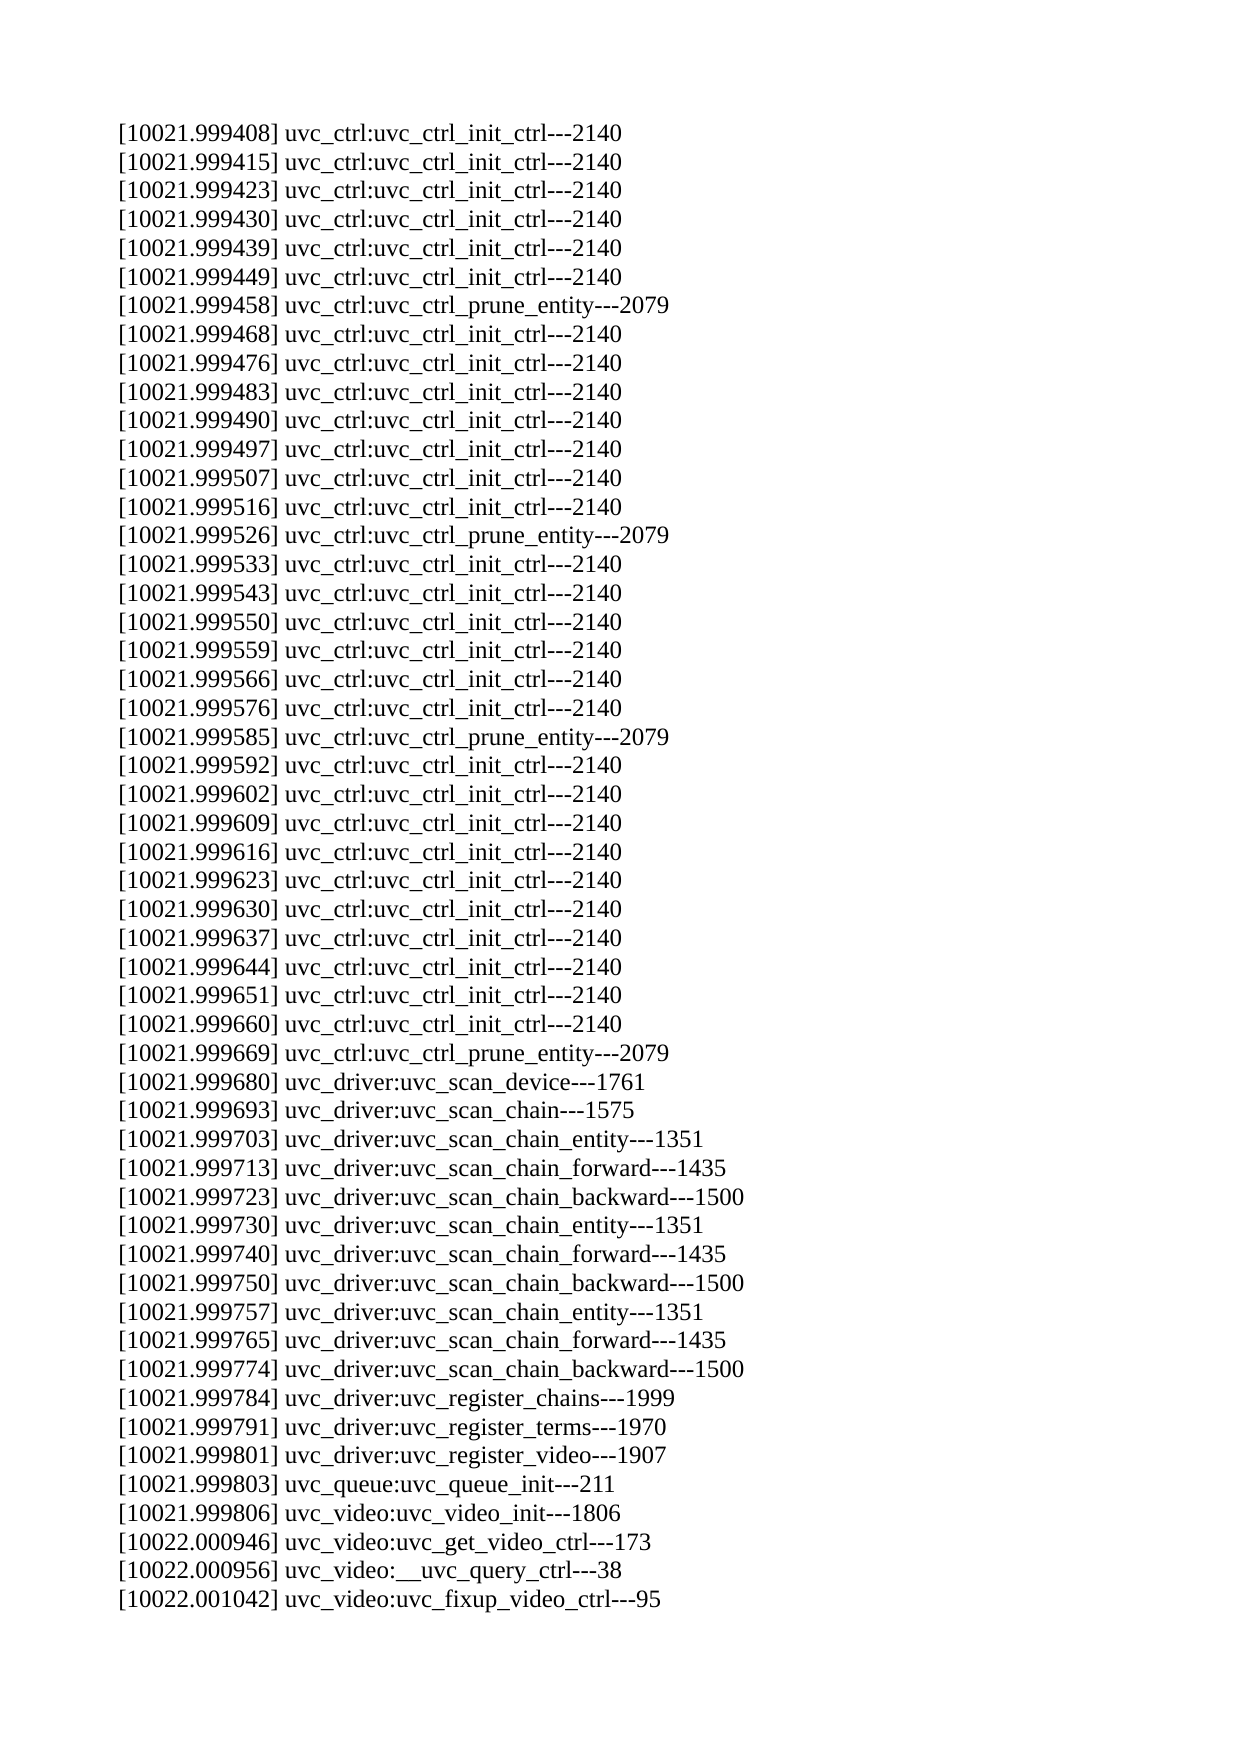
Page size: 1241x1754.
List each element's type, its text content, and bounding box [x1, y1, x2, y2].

text [10021.999644] uvc_ctrl:uvc_ctrl_init_ctrl---2140 [118, 952, 1122, 981]
text [10021.999592] uvc_ctrl:uvc_ctrl_init_ctrl---2140 [118, 751, 1122, 779]
text [10021.999439] uvc_ctrl:uvc_ctrl_init_ctrl---2140 [118, 233, 1122, 262]
text [10021.999497] uvc_ctrl:uvc_ctrl_init_ctrl---2140 [118, 434, 1122, 463]
text [10022.001042] uvc_video:uvc_fixup_video_ctrl---95 [118, 1584, 1122, 1613]
text [10021.999609] uvc_ctrl:uvc_ctrl_init_ctrl---2140 [118, 808, 1122, 837]
text [10021.999651] uvc_ctrl:uvc_ctrl_init_ctrl---2140 [118, 981, 1122, 1009]
text [10021.999566] uvc_ctrl:uvc_ctrl_init_ctrl---2140 [118, 664, 1122, 693]
text [10022.000956] uvc_video:__uvc_query_ctrl---38 [118, 1556, 1122, 1584]
text [10021.999637] uvc_ctrl:uvc_ctrl_init_ctrl---2140 [118, 923, 1122, 952]
text [10021.999723] uvc_driver:uvc_scan_chain_backward---1500 [118, 1182, 1122, 1211]
text [10021.999483] uvc_ctrl:uvc_ctrl_init_ctrl---2140 [118, 377, 1122, 406]
text [10021.999803] uvc_queue:uvc_queue_init---211 [118, 1469, 1122, 1498]
text [10021.999660] uvc_ctrl:uvc_ctrl_init_ctrl---2140 [118, 1009, 1122, 1038]
text [10021.999693] uvc_driver:uvc_scan_chain---1575 [118, 1096, 1122, 1124]
text [10021.999791] uvc_driver:uvc_register_terms---1970 [118, 1412, 1122, 1441]
text [10021.999476] uvc_ctrl:uvc_ctrl_init_ctrl---2140 [118, 348, 1122, 377]
text [10021.999423] uvc_ctrl:uvc_ctrl_init_ctrl---2140 [118, 176, 1122, 204]
text [10021.999623] uvc_ctrl:uvc_ctrl_init_ctrl---2140 [118, 866, 1122, 894]
text [10021.999449] uvc_ctrl:uvc_ctrl_init_ctrl---2140 [118, 262, 1122, 291]
text [10021.999516] uvc_ctrl:uvc_ctrl_init_ctrl---2140 [118, 492, 1122, 521]
text [10021.999680] uvc_driver:uvc_scan_device---1761 [118, 1067, 1122, 1096]
text [10021.999490] uvc_ctrl:uvc_ctrl_init_ctrl---2140 [118, 406, 1122, 434]
text [10021.999559] uvc_ctrl:uvc_ctrl_init_ctrl---2140 [118, 636, 1122, 664]
text [10021.999713] uvc_driver:uvc_scan_chain_forward---1435 [118, 1153, 1122, 1182]
text [10021.999526] uvc_ctrl:uvc_ctrl_prune_entity---2079 [118, 521, 1122, 549]
text [10021.999430] uvc_ctrl:uvc_ctrl_init_ctrl---2140 [118, 204, 1122, 233]
text [10021.999784] uvc_driver:uvc_register_chains---1999 [118, 1383, 1122, 1412]
text [10021.999774] uvc_driver:uvc_scan_chain_backward---1500 [118, 1354, 1122, 1383]
text [10021.999750] uvc_driver:uvc_scan_chain_backward---1500 [118, 1268, 1122, 1297]
text [10021.999576] uvc_ctrl:uvc_ctrl_init_ctrl---2140 [118, 693, 1122, 722]
text [10021.999585] uvc_ctrl:uvc_ctrl_prune_entity---2079 [118, 722, 1122, 751]
text [10021.999765] uvc_driver:uvc_scan_chain_forward---1435 [118, 1326, 1122, 1354]
text [10021.999458] uvc_ctrl:uvc_ctrl_prune_entity---2079 [118, 291, 1122, 319]
text [10021.999740] uvc_driver:uvc_scan_chain_forward---1435 [118, 1239, 1122, 1268]
text [10021.999757] uvc_driver:uvc_scan_chain_entity---1351 [118, 1297, 1122, 1326]
text [10021.999806] uvc_video:uvc_video_init---1806 [118, 1498, 1122, 1527]
text [10021.999801] uvc_driver:uvc_register_video---1907 [118, 1441, 1122, 1469]
text [10021.999415] uvc_ctrl:uvc_ctrl_init_ctrl---2140 [118, 147, 1122, 176]
text [10021.999602] uvc_ctrl:uvc_ctrl_init_ctrl---2140 [118, 779, 1122, 808]
text [10021.999507] uvc_ctrl:uvc_ctrl_init_ctrl---2140 [118, 463, 1122, 492]
text [10021.999669] uvc_ctrl:uvc_ctrl_prune_entity---2079 [118, 1038, 1122, 1067]
text [10021.999703] uvc_driver:uvc_scan_chain_entity---1351 [118, 1124, 1122, 1153]
text [10021.999616] uvc_ctrl:uvc_ctrl_init_ctrl---2140 [118, 837, 1122, 866]
text [10021.999408] uvc_ctrl:uvc_ctrl_init_ctrl---2140 [118, 118, 1122, 147]
text [10021.999630] uvc_ctrl:uvc_ctrl_init_ctrl---2140 [118, 894, 1122, 923]
text [10021.999730] uvc_driver:uvc_scan_chain_entity---1351 [118, 1211, 1122, 1239]
text [10021.999550] uvc_ctrl:uvc_ctrl_init_ctrl---2140 [118, 607, 1122, 636]
text [10021.999543] uvc_ctrl:uvc_ctrl_init_ctrl---2140 [118, 578, 1122, 607]
text [10021.999533] uvc_ctrl:uvc_ctrl_init_ctrl---2140 [118, 549, 1122, 578]
text [10021.999468] uvc_ctrl:uvc_ctrl_init_ctrl---2140 [118, 319, 1122, 348]
text [10022.000946] uvc_video:uvc_get_video_ctrl---173 [118, 1527, 1122, 1556]
